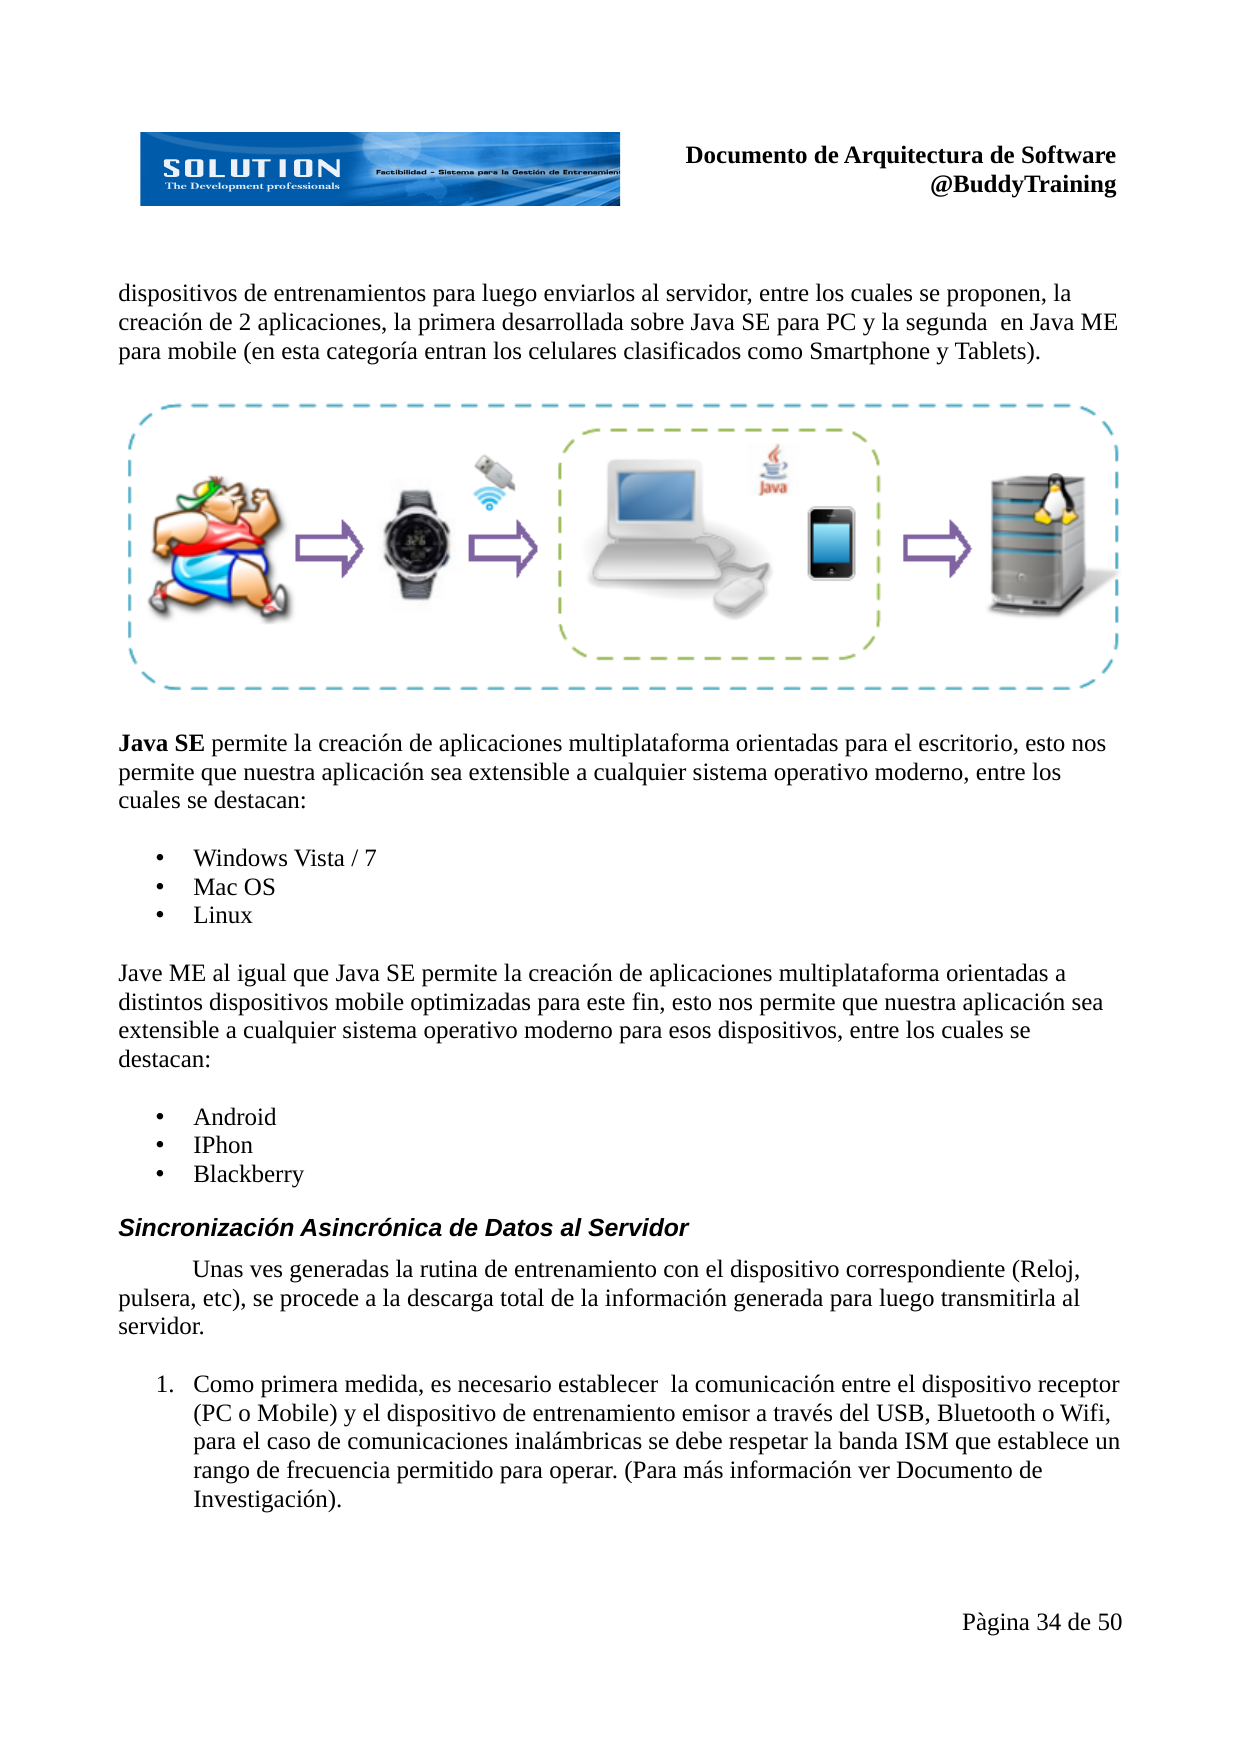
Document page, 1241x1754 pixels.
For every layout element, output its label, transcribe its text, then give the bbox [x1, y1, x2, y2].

text dispositivos de entrenamientos para luego enviarlos al servidor, entre los cuales se proponen, la creación de 2 aplicaciones, la primera desarrollada sobre Java SE para PC y la segunda en Java ME para mobile (en esta categoría entran los celulares clasificados como Smartphone y Tablets). [118, 278, 1122, 364]
list Blackberry [156, 1159, 1122, 1188]
list IPhon [156, 1130, 1122, 1159]
picture [140, 132, 621, 206]
text Jave ME al igual que Java SE permite la creación de aplicaciones multiplataforma orientadas a distintos dispositivos mobile optimizadas para este fin, esto nos permite que nuestra aplicación sea extensible a cualquier sistema operativo moderno para esos dispositivos, entre los cuales se destacan: [118, 958, 1122, 1073]
subtitle Sincronización Asincrónica de Datos al Servidor [118, 1213, 1122, 1241]
list Como primera medida, es necesario establecer la comunicación entre el dispositivo receptor (PC o Mobile) y el dispositivo de entrenamiento emisor a través del USB, Bluetooth o Wifi, para el caso de comunicaciones inalámbricas se debe respetar la banda ISM que establece un rango de frecuencia permitido para operar. (Para más información ver Documento de Investigación). [156, 1369, 1122, 1513]
text Unas ves generadas la rutina de entrenamiento con el dispositivo correspondiente (Reloj, pulsera, etc), se procede a la descarga total de la información generada para luego transmitirla al servidor. [118, 1254, 1122, 1340]
list Linux [156, 900, 1122, 929]
picture [118, 393, 1123, 699]
list Windows Vista / 7 [156, 843, 1122, 872]
list Android [156, 1102, 1122, 1130]
list Mac OS [156, 872, 1122, 900]
text Java SE permite la creación de aplicaciones multiplataforma orientadas para el escritorio, esto nos permite que nuestra aplicación sea extensible a cualquier sistema operativo moderno, entre los cuales se destacan: [118, 728, 1122, 814]
